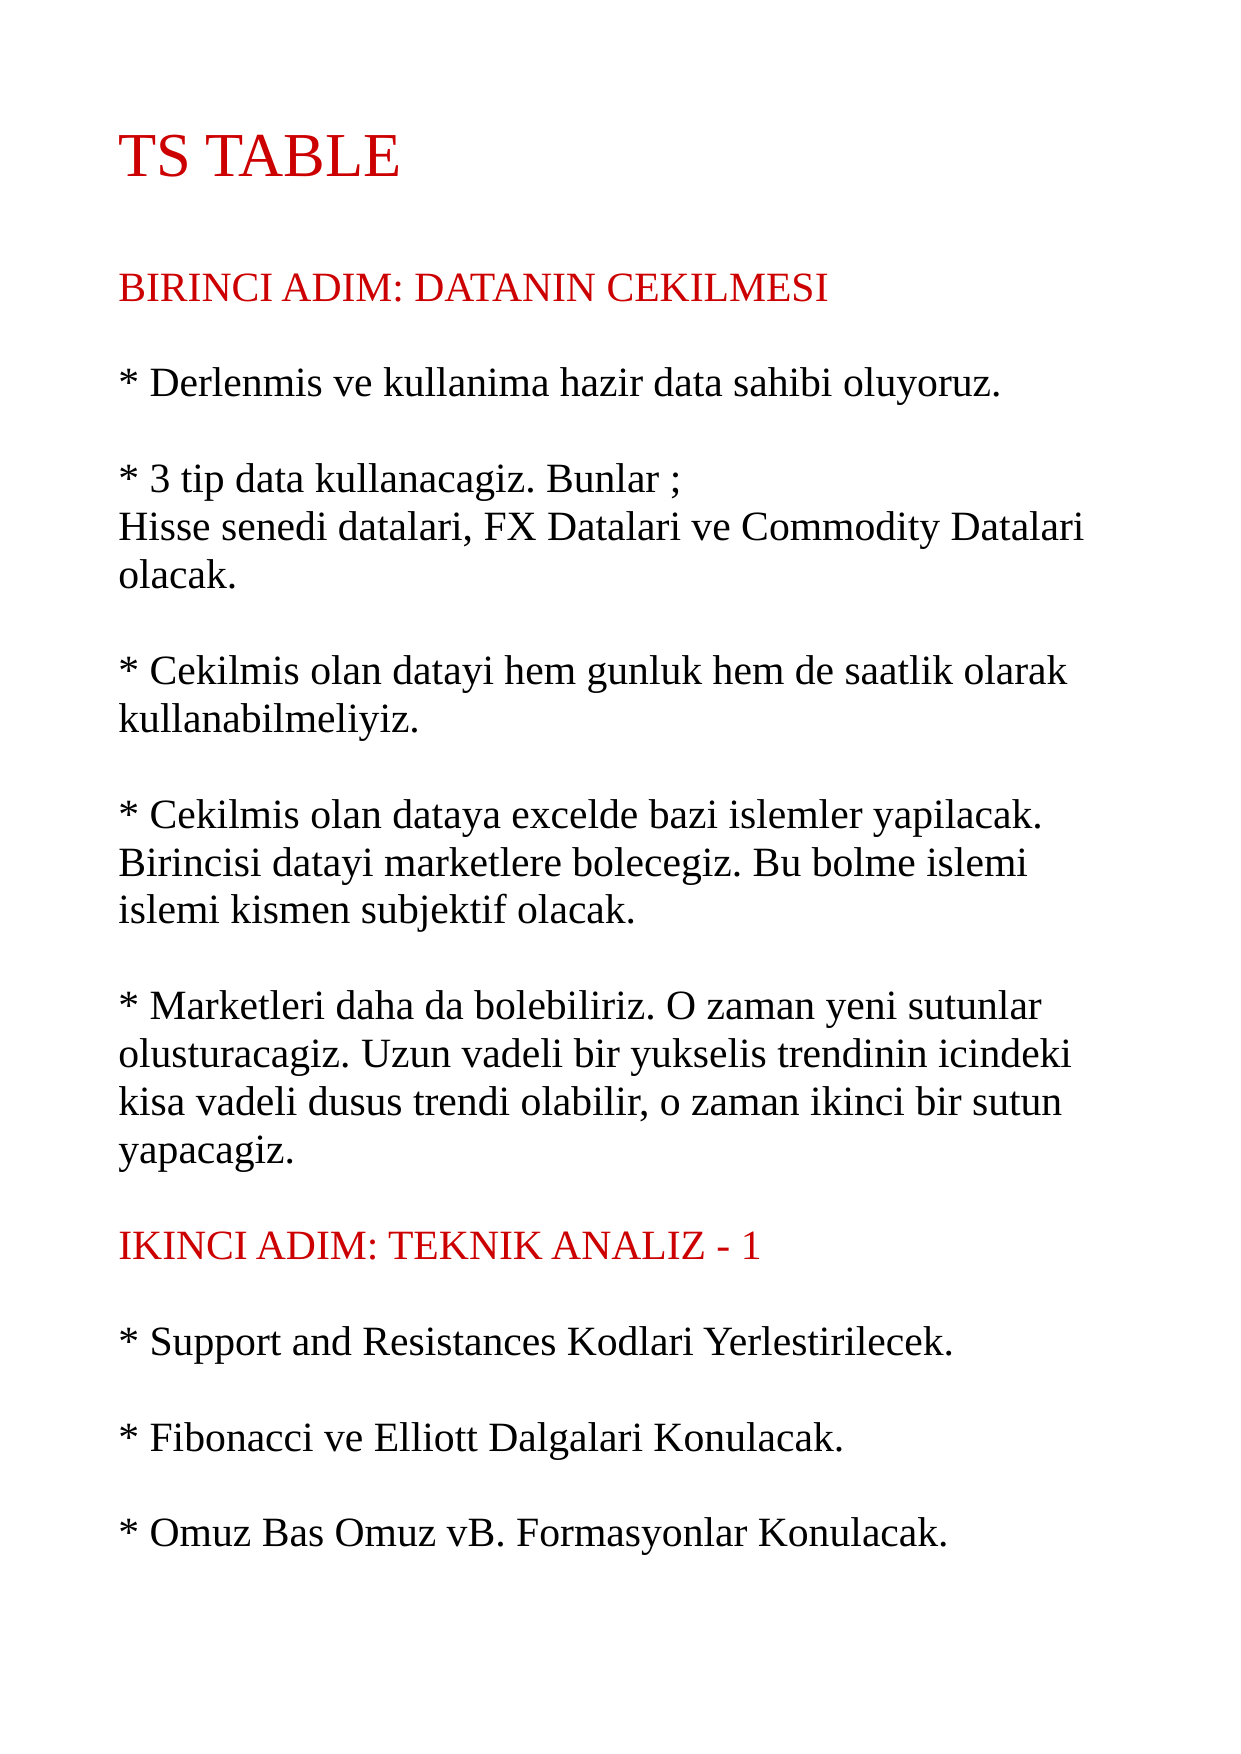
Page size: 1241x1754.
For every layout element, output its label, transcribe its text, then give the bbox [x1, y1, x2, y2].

text * 3 tip data kullanacagiz. Bunlar ; [118, 454, 1122, 502]
text * Support and Resistances Kodlari Yerlestirilecek. [118, 1316, 1122, 1364]
text BIRINCI ADIM: DATANIN CEKILMESI [118, 262, 1122, 310]
text * Omuz Bas Omuz vB. Formasyonlar Konulacak. [118, 1508, 1122, 1556]
text IKINCI ADIM: TEKNIK ANALIZ - 1 [118, 1220, 1122, 1268]
text * Fibonacci ve Elliott Dalgalari Konulacak. [118, 1412, 1122, 1460]
text * Cekilmis olan datayi hem gunluk hem de saatlik olarak kullanabilmeliyiz. [118, 645, 1122, 741]
text * Derlenmis ve kullanima hazir data sahibi oluyoruz. [118, 358, 1122, 406]
text TS TABLE [118, 118, 1122, 190]
text * Cekilmis olan dataya excelde bazi islemler yapilacak. Birincisi datayi marketlere bolecegiz. Bu bolme islemi islemi kismen subjektif olacak. [118, 789, 1122, 933]
text * Marketleri daha da bolebiliriz. O zaman yeni sutunlar olusturacagiz. Uzun vadeli bir yukselis trendinin icindeki kisa vadeli dusus trendi olabilir, o zaman ikinci bir sutun yapacagiz. [118, 981, 1122, 1172]
text Hisse senedi datalari, FX Datalari ve Commodity Datalari olacak. [118, 502, 1122, 597]
